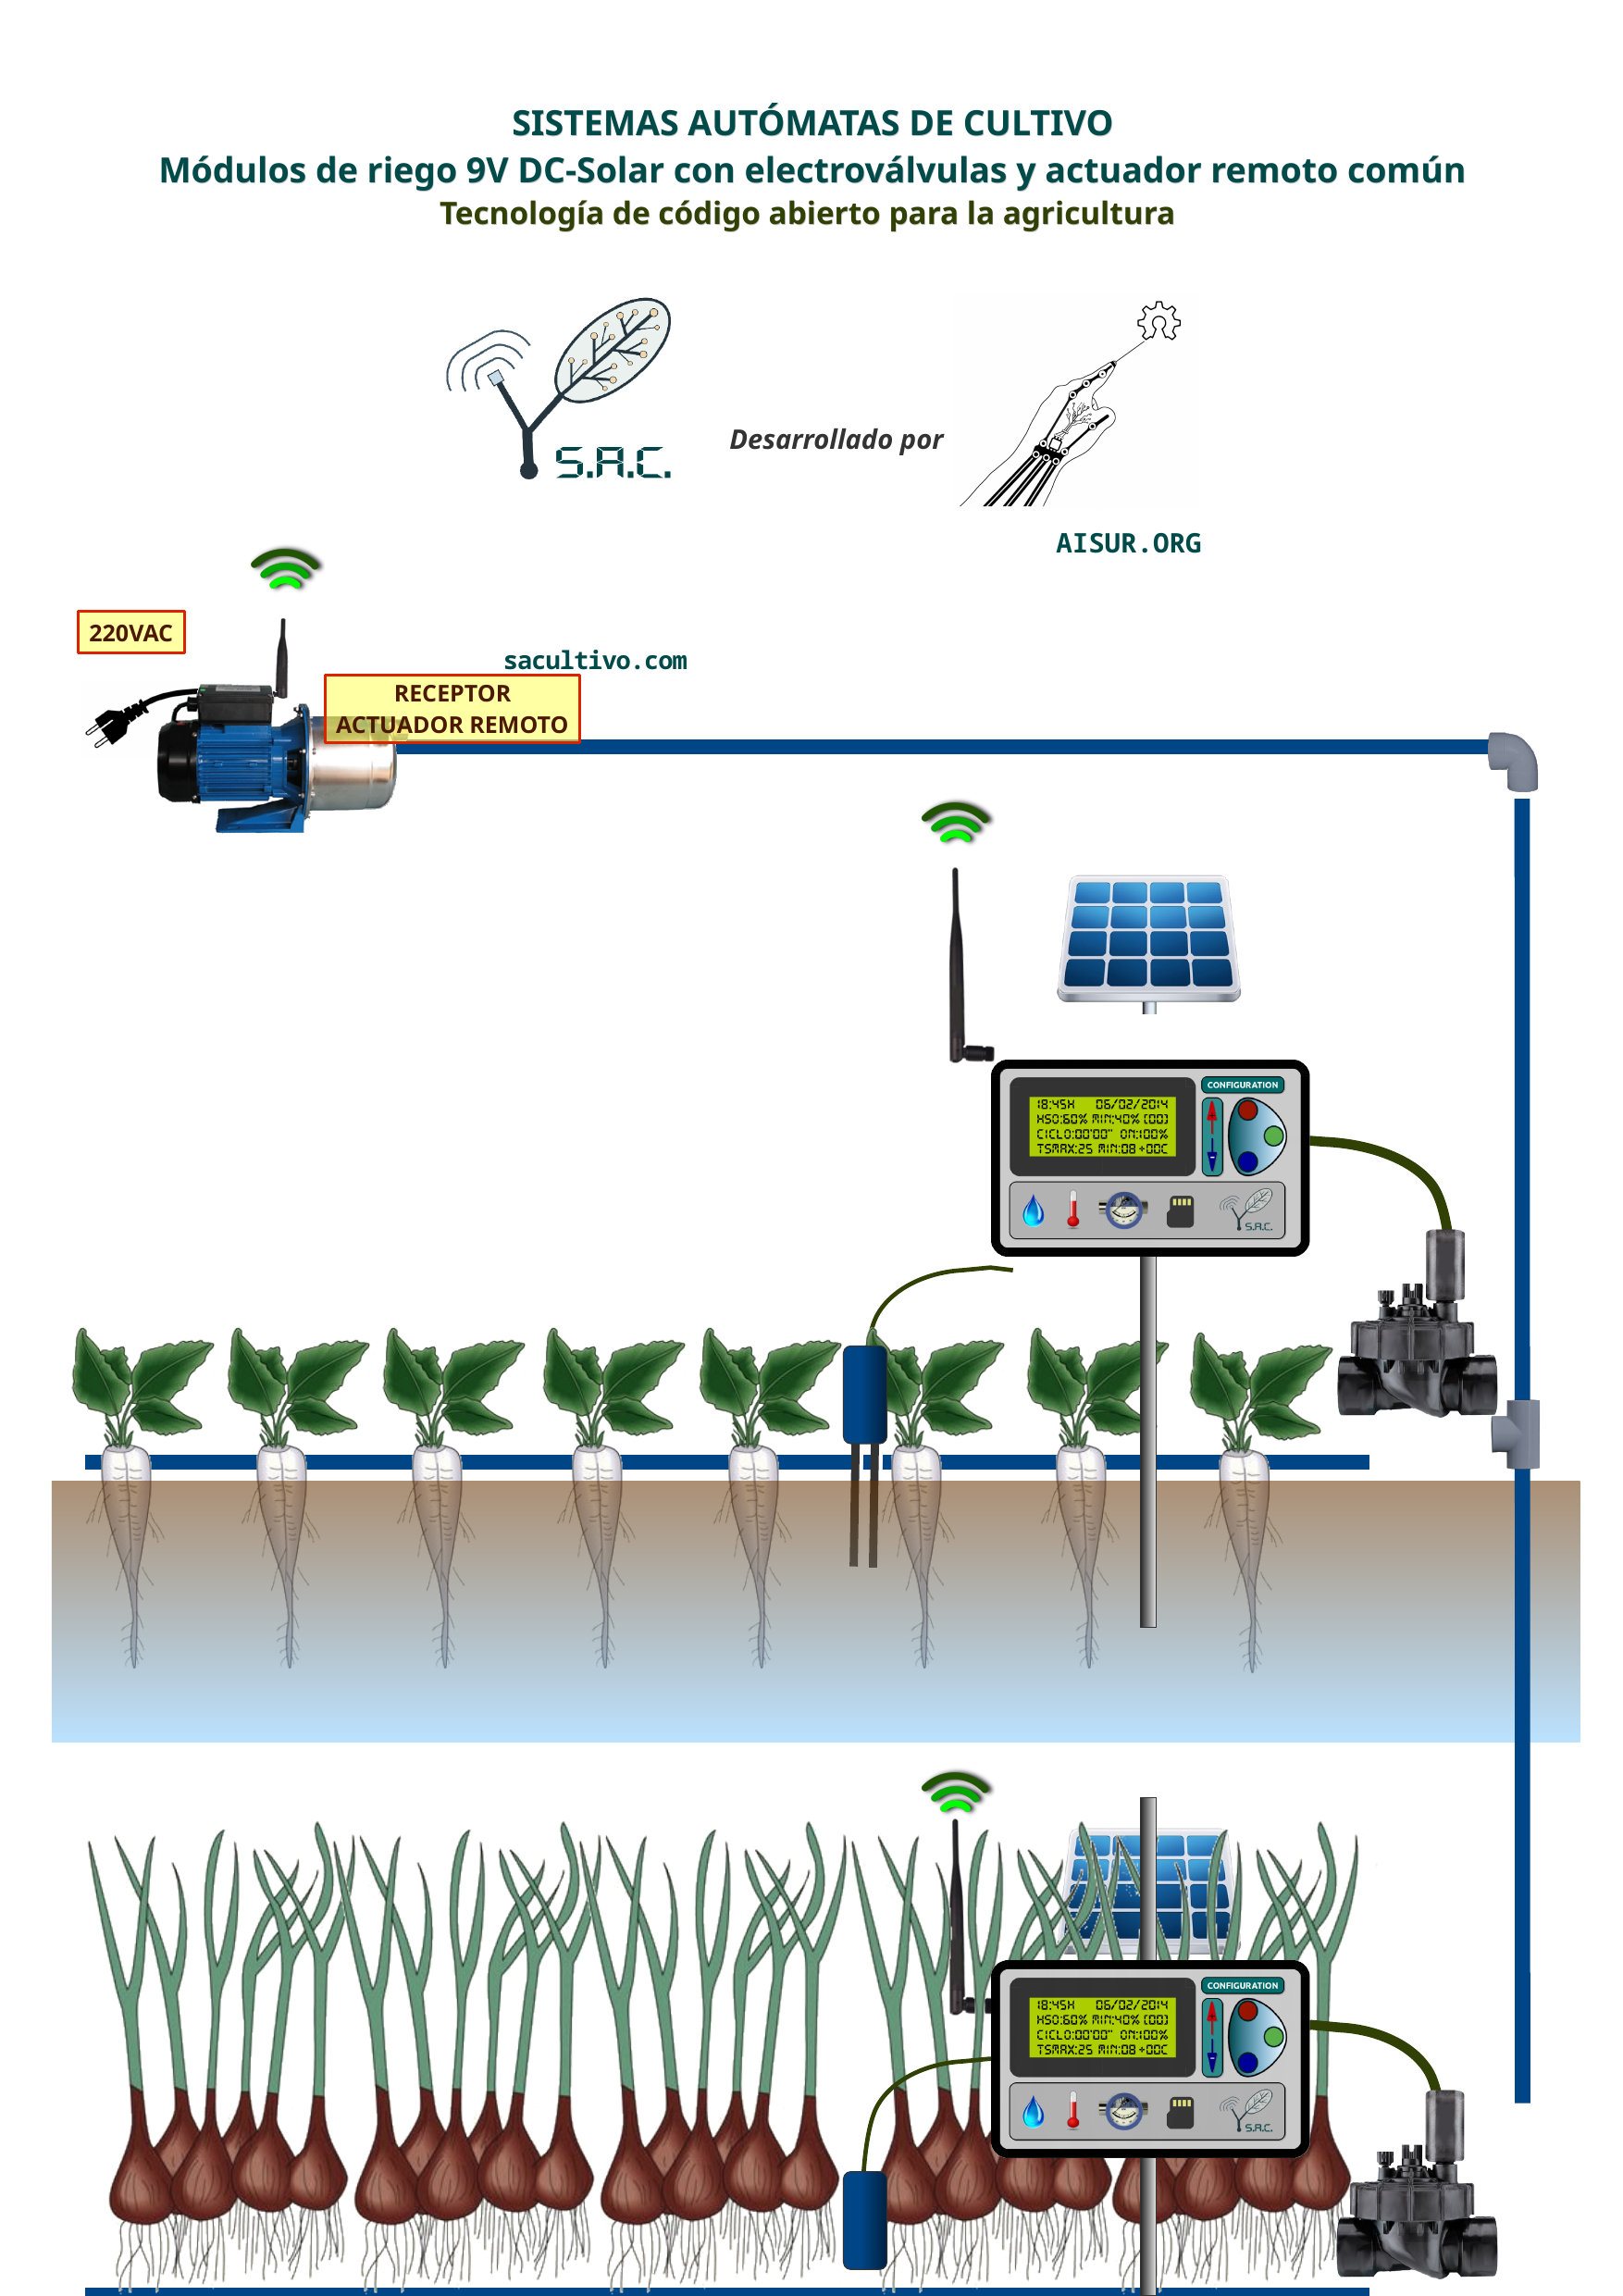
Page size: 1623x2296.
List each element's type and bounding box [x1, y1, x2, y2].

picture [863, 1445, 871, 1481]
picture [63, 1311, 530, 1481]
picture [534, 1311, 847, 1481]
picture [246, 527, 326, 605]
picture [1018, 1311, 1140, 1481]
picture [81, 616, 426, 844]
picture [1181, 1212, 1543, 1481]
picture [415, 282, 700, 492]
picture [951, 294, 1199, 509]
picture [1487, 732, 1539, 793]
picture [78, 1750, 1514, 2296]
picture [939, 863, 1321, 1265]
picture [853, 1311, 1010, 1481]
picture [1157, 1311, 1174, 1481]
picture [1041, 865, 1253, 1021]
picture [917, 780, 996, 859]
